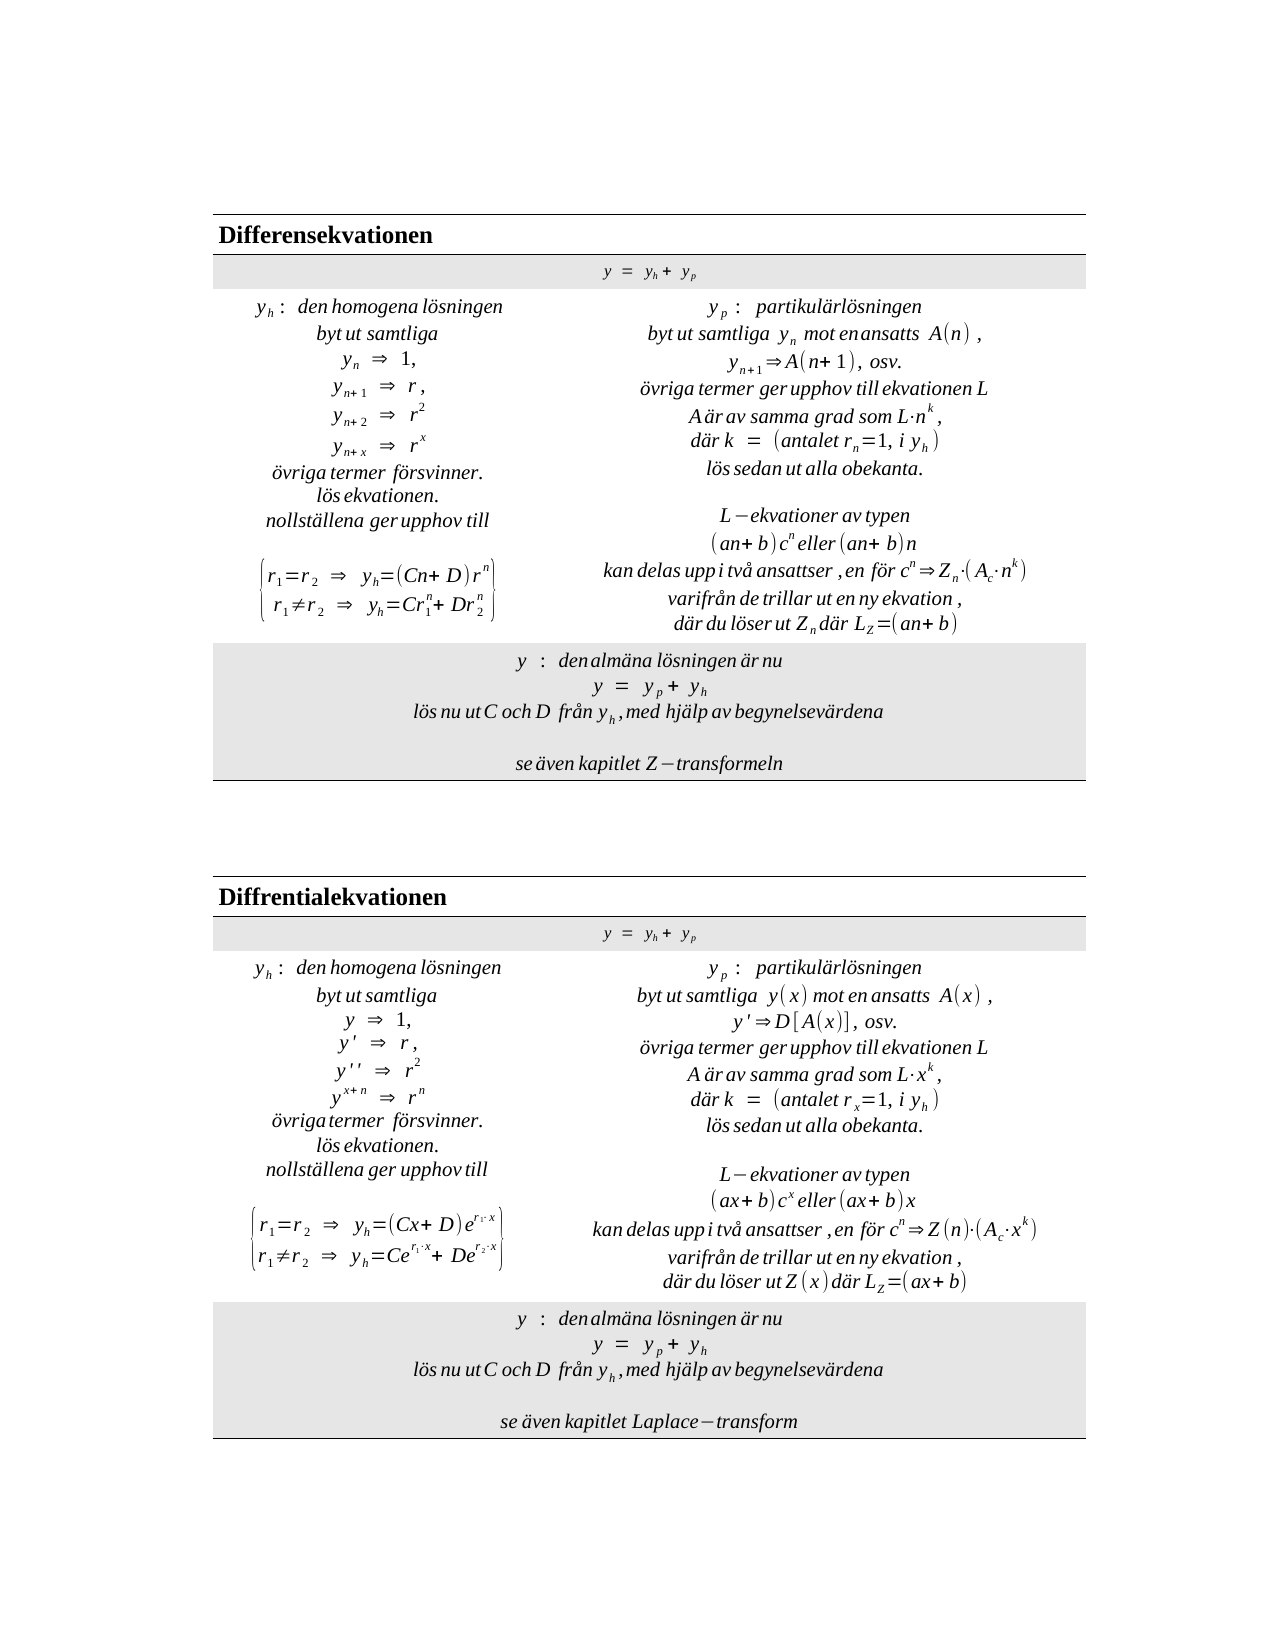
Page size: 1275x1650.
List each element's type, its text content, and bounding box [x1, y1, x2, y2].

table_cell [213, 289, 544, 643]
table_cell [213, 1302, 1086, 1438]
table_cell [213, 917, 1086, 951]
table_cell [544, 289, 1086, 643]
table_cell [213, 255, 1086, 289]
table_cell [213, 643, 1086, 780]
table_header Diffrentialekvationen [213, 877, 1086, 916]
table_cell [213, 951, 544, 1302]
table_header Differensekvationen [213, 215, 1086, 254]
table_cell [544, 951, 1086, 1302]
